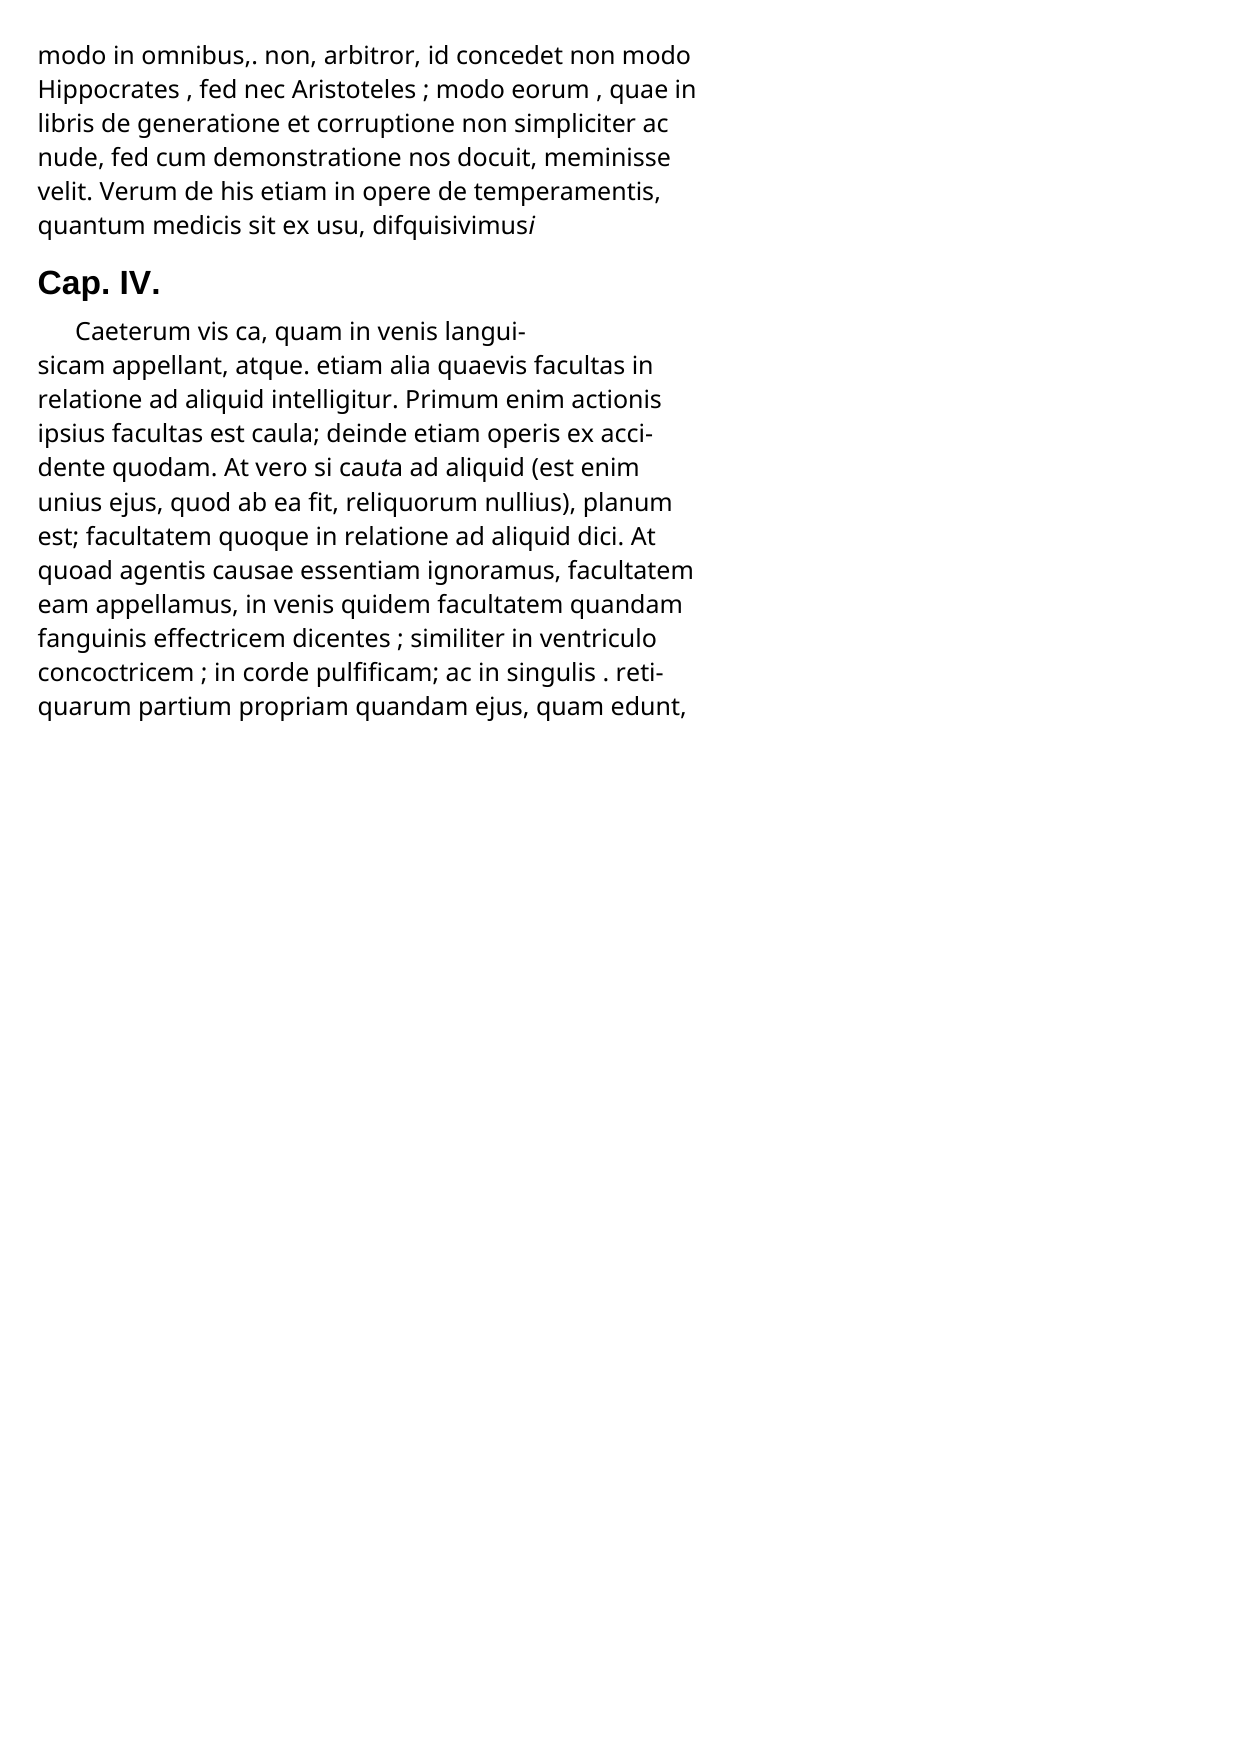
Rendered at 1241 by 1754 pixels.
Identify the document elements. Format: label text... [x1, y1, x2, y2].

subtitle Cap. IV. [37, 263, 1203, 301]
text Caeterum vis ca, quam in venis langui- sicam appellant, atque. etiam alia quaevis facultas in relatione ad aliquid intelligitur. Primum enim actionis ipsius facultas est caula; deinde etiam operis ex acci- dente quodam. At vero si cauta ad aliquid (est enim unius ejus, quod ab ea fit, reliquorum nullius), planum est; facultatem quoque in relatione ad aliquid dici. At quoad agentis causae essentiam ignoramus, facultatem eam appellamus, in venis quidem facultatem quandam fanguinis effectricem dicentes ; similiter in ventriculo concoctricem ; in corde pulfificam; ac in singulis . reti- quarum partium propriam quandam ejus, quam edunt, [37, 314, 1203, 723]
text modo in omnibus,. non, arbitror, id concedet non modo Hippocrates , fed nec Aristoteles ; modo eorum , quae in libris de generatione et corruptione non simpliciter ac nude, fed cum demonstratione nos docuit, meminisse velit. Verum de his etiam in opere de temperamentis, quantum medicis sit ex usu, difquisivimusi [37, 37, 1203, 242]
